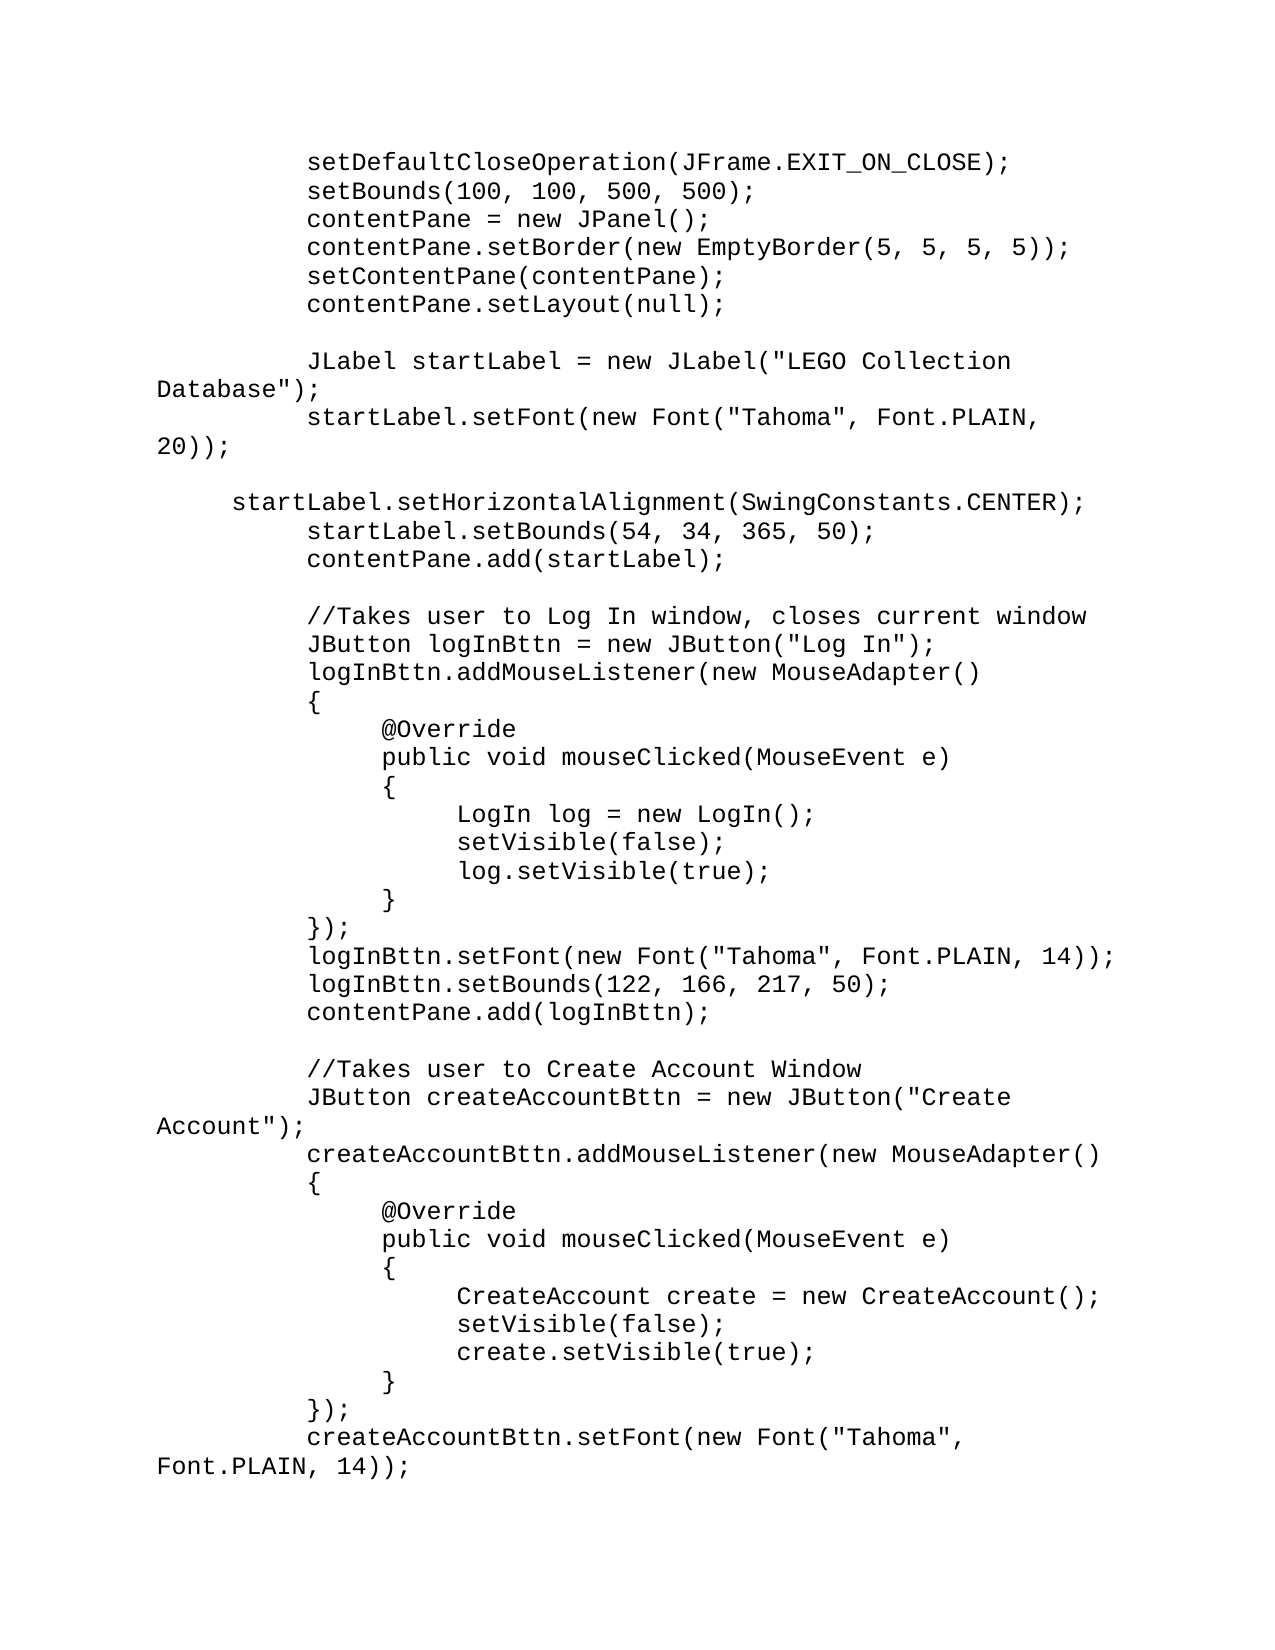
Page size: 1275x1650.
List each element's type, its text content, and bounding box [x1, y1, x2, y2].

text }); [156, 915, 1118, 943]
text contentPane = new JPanel(); [156, 207, 1118, 235]
text startLabel.setBounds(54, 34, 365, 50); [156, 518, 1118, 547]
text JLabel startLabel = new JLabel("LEGO Collection Database"); [156, 348, 1118, 405]
text createAccountBttn.addMouseListener(new MouseAdapter() [156, 1142, 1118, 1170]
text setBounds(100, 100, 500, 500); [156, 178, 1118, 207]
text @Override [156, 717, 1118, 745]
text CreateAccount create = new CreateAccount(); [156, 1283, 1118, 1312]
text contentPane.add(startLabel); [156, 547, 1118, 575]
text } [156, 887, 1118, 915]
text { [156, 773, 1118, 802]
text @Override [156, 1198, 1118, 1227]
text logInBttn.setBounds(122, 166, 217, 50); [156, 972, 1118, 1000]
text create.setVisible(true); [156, 1340, 1118, 1368]
text //Takes user to Log In window, closes current window [156, 603, 1118, 632]
text { [156, 1255, 1118, 1283]
text contentPane.setBorder(new EmptyBorder(5, 5, 5, 5)); [156, 235, 1118, 263]
text setVisible(false); [156, 1312, 1118, 1340]
text public void mouseClicked(MouseEvent e) [156, 745, 1118, 773]
text //Takes user to Create Account Window [156, 1057, 1118, 1085]
text startLabel.setHorizontalAlignment(SwingConstants.CENTER); [156, 462, 1118, 518]
text startLabel.setFont(new Font("Tahoma", Font.PLAIN, 20)); [156, 405, 1118, 462]
text logInBttn.setFont(new Font("Tahoma", Font.PLAIN, 14)); [156, 943, 1118, 972]
text logInBttn.addMouseListener(new MouseAdapter() [156, 660, 1118, 688]
text createAccountBttn.setFont(new Font("Tahoma", Font.PLAIN, 14)); [156, 1425, 1118, 1482]
text contentPane.add(logInBttn); [156, 1000, 1118, 1028]
text LogIn log = new LogIn(); [156, 802, 1118, 830]
text log.setVisible(true); [156, 858, 1118, 887]
text } [156, 1368, 1118, 1397]
text }); [156, 1397, 1118, 1425]
text JButton logInBttn = new JButton("Log In"); [156, 632, 1118, 660]
text { [156, 1170, 1118, 1198]
text setContentPane(contentPane); [156, 263, 1118, 292]
text public void mouseClicked(MouseEvent e) [156, 1227, 1118, 1255]
text setDefaultCloseOperation(JFrame.EXIT_ON_CLOSE); [156, 150, 1118, 178]
text setVisible(false); [156, 830, 1118, 858]
text JButton createAccountBttn = new JButton("Create Account"); [156, 1085, 1118, 1142]
text contentPane.setLayout(null); [156, 292, 1118, 320]
text { [156, 688, 1118, 717]
